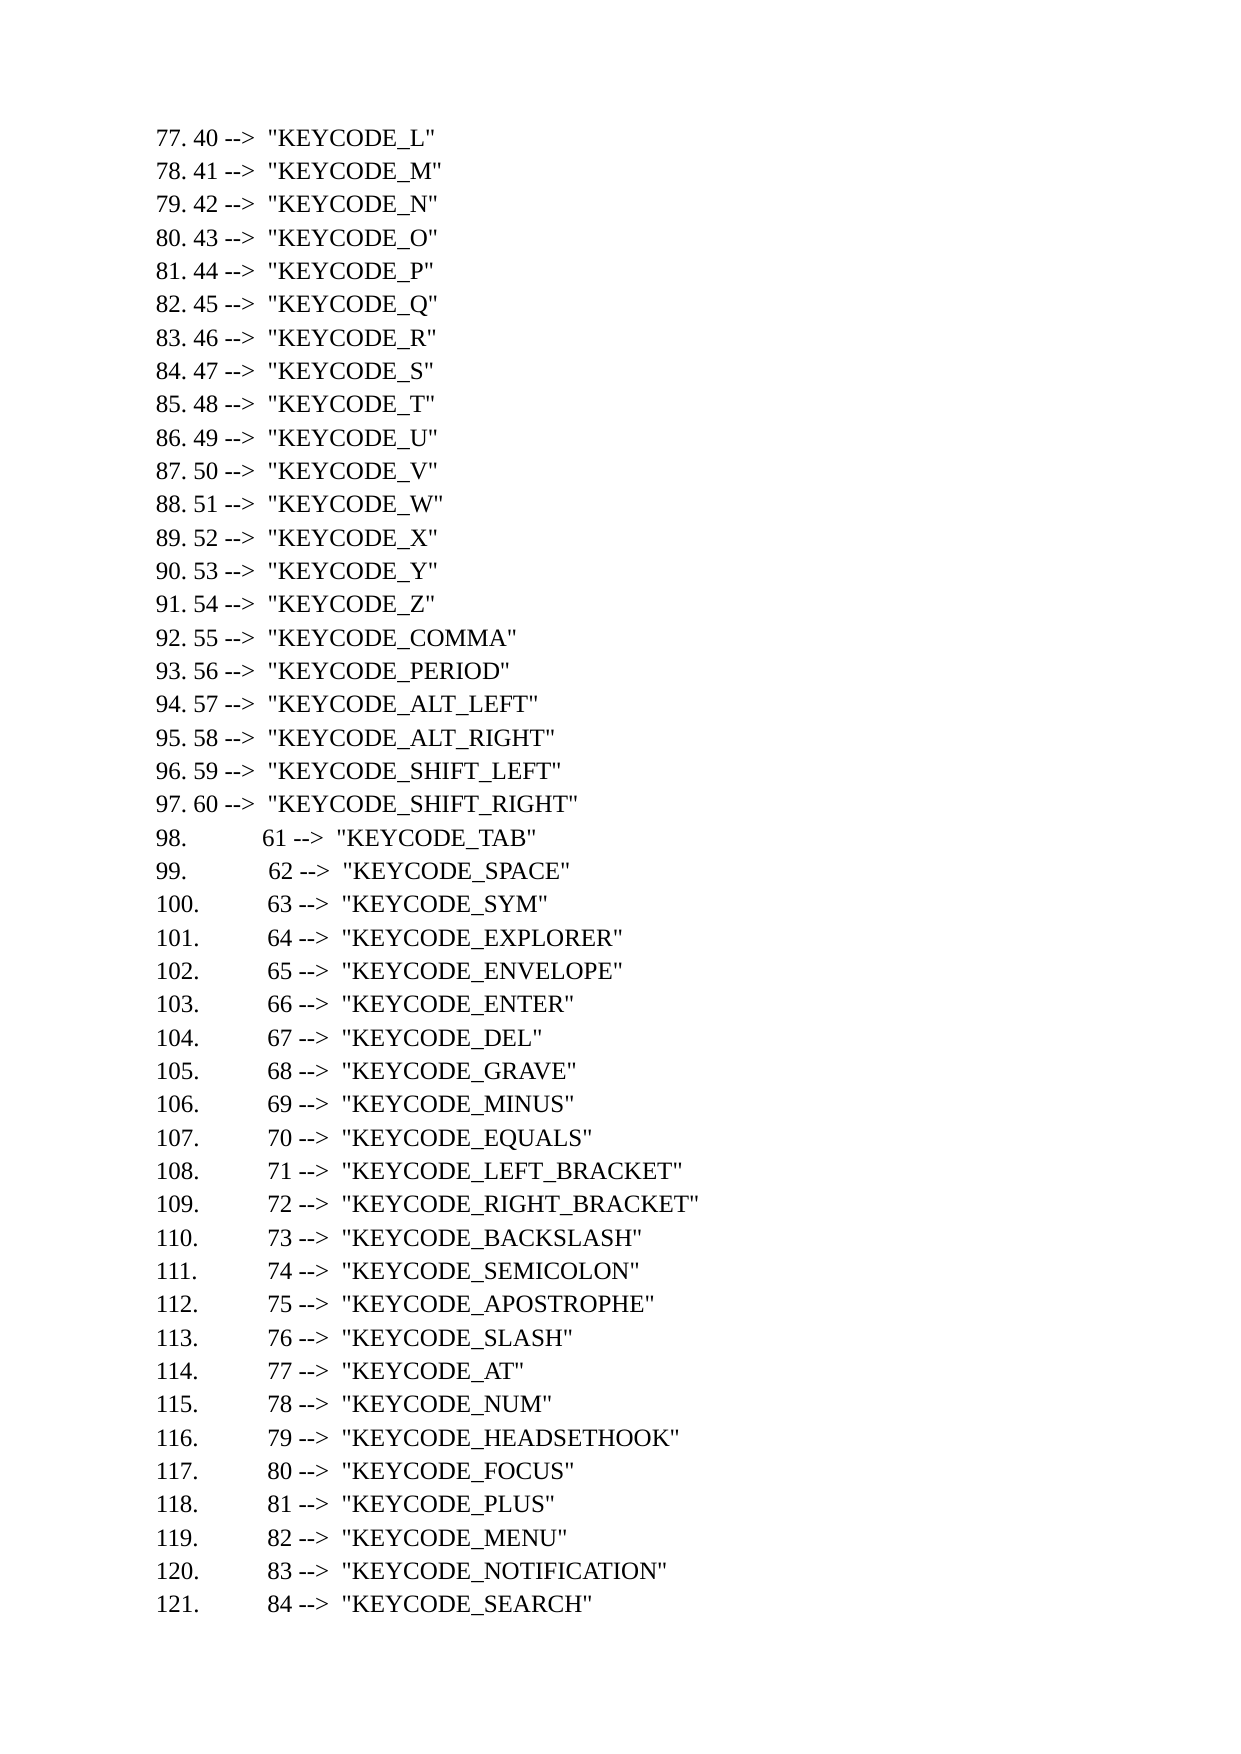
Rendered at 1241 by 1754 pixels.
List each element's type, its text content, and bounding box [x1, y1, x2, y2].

list 73 --> "KEYCODE_BACKSLASH" [156, 1218, 1122, 1251]
list 66 --> "KEYCODE_ENTER" [156, 985, 1122, 1018]
list 68 --> "KEYCODE_GRAVE" [156, 1051, 1122, 1085]
list 60 --> "KEYCODE_SHIFT_RIGHT" [156, 785, 1122, 818]
list 63 --> "KEYCODE_SYM" [156, 885, 1122, 918]
list 56 --> "KEYCODE_PERIOD" [156, 651, 1122, 685]
list 58 --> "KEYCODE_ALT_RIGHT" [156, 718, 1122, 751]
list 41 --> "KEYCODE_M" [156, 151, 1122, 185]
list 71 --> "KEYCODE_LEFT_BRACKET" [156, 1151, 1122, 1185]
list 65 --> "KEYCODE_ENVELOPE" [156, 951, 1122, 985]
list 47 --> "KEYCODE_S" [156, 351, 1122, 385]
list 57 --> "KEYCODE_ALT_LEFT" [156, 685, 1122, 718]
list 67 --> "KEYCODE_DEL" [156, 1018, 1122, 1051]
list 40 --> "KEYCODE_L" [156, 118, 1122, 151]
list 53 --> "KEYCODE_Y" [156, 551, 1122, 585]
list 62 --> "KEYCODE_SPACE" [156, 851, 1122, 885]
list 78 --> "KEYCODE_NUM" [156, 1385, 1122, 1418]
list 51 --> "KEYCODE_W" [156, 485, 1122, 518]
list 55 --> "KEYCODE_COMMA" [156, 618, 1122, 651]
list 61 --> "KEYCODE_TAB" [156, 818, 1122, 851]
list 74 --> "KEYCODE_SEMICOLON" [156, 1251, 1122, 1285]
list 50 --> "KEYCODE_V" [156, 451, 1122, 485]
list 70 --> "KEYCODE_EQUALS" [156, 1118, 1122, 1151]
list 46 --> "KEYCODE_R" [156, 318, 1122, 351]
list 81 --> "KEYCODE_PLUS" [156, 1485, 1122, 1518]
list 59 --> "KEYCODE_SHIFT_LEFT" [156, 751, 1122, 785]
list 43 --> "KEYCODE_O" [156, 218, 1122, 251]
list 72 --> "KEYCODE_RIGHT_BRACKET" [156, 1185, 1122, 1218]
list 45 --> "KEYCODE_Q" [156, 285, 1122, 318]
list 76 --> "KEYCODE_SLASH" [156, 1318, 1122, 1351]
list 42 --> "KEYCODE_N" [156, 185, 1122, 218]
list 80 --> "KEYCODE_FOCUS" [156, 1451, 1122, 1485]
list 75 --> "KEYCODE_APOSTROPHE" [156, 1285, 1122, 1318]
list 82 --> "KEYCODE_MENU" [156, 1518, 1122, 1551]
list 49 --> "KEYCODE_U" [156, 418, 1122, 451]
list 83 --> "KEYCODE_NOTIFICATION" [156, 1551, 1122, 1585]
list 69 --> "KEYCODE_MINUS" [156, 1085, 1122, 1118]
list 64 --> "KEYCODE_EXPLORER" [156, 918, 1122, 951]
list 84 --> "KEYCODE_SEARCH" [156, 1585, 1122, 1618]
list 48 --> "KEYCODE_T" [156, 385, 1122, 418]
list 77 --> "KEYCODE_AT" [156, 1351, 1122, 1385]
list 44 --> "KEYCODE_P" [156, 251, 1122, 285]
list 54 --> "KEYCODE_Z" [156, 585, 1122, 618]
list 79 --> "KEYCODE_HEADSETHOOK" [156, 1418, 1122, 1451]
list 52 --> "KEYCODE_X" [156, 518, 1122, 551]
